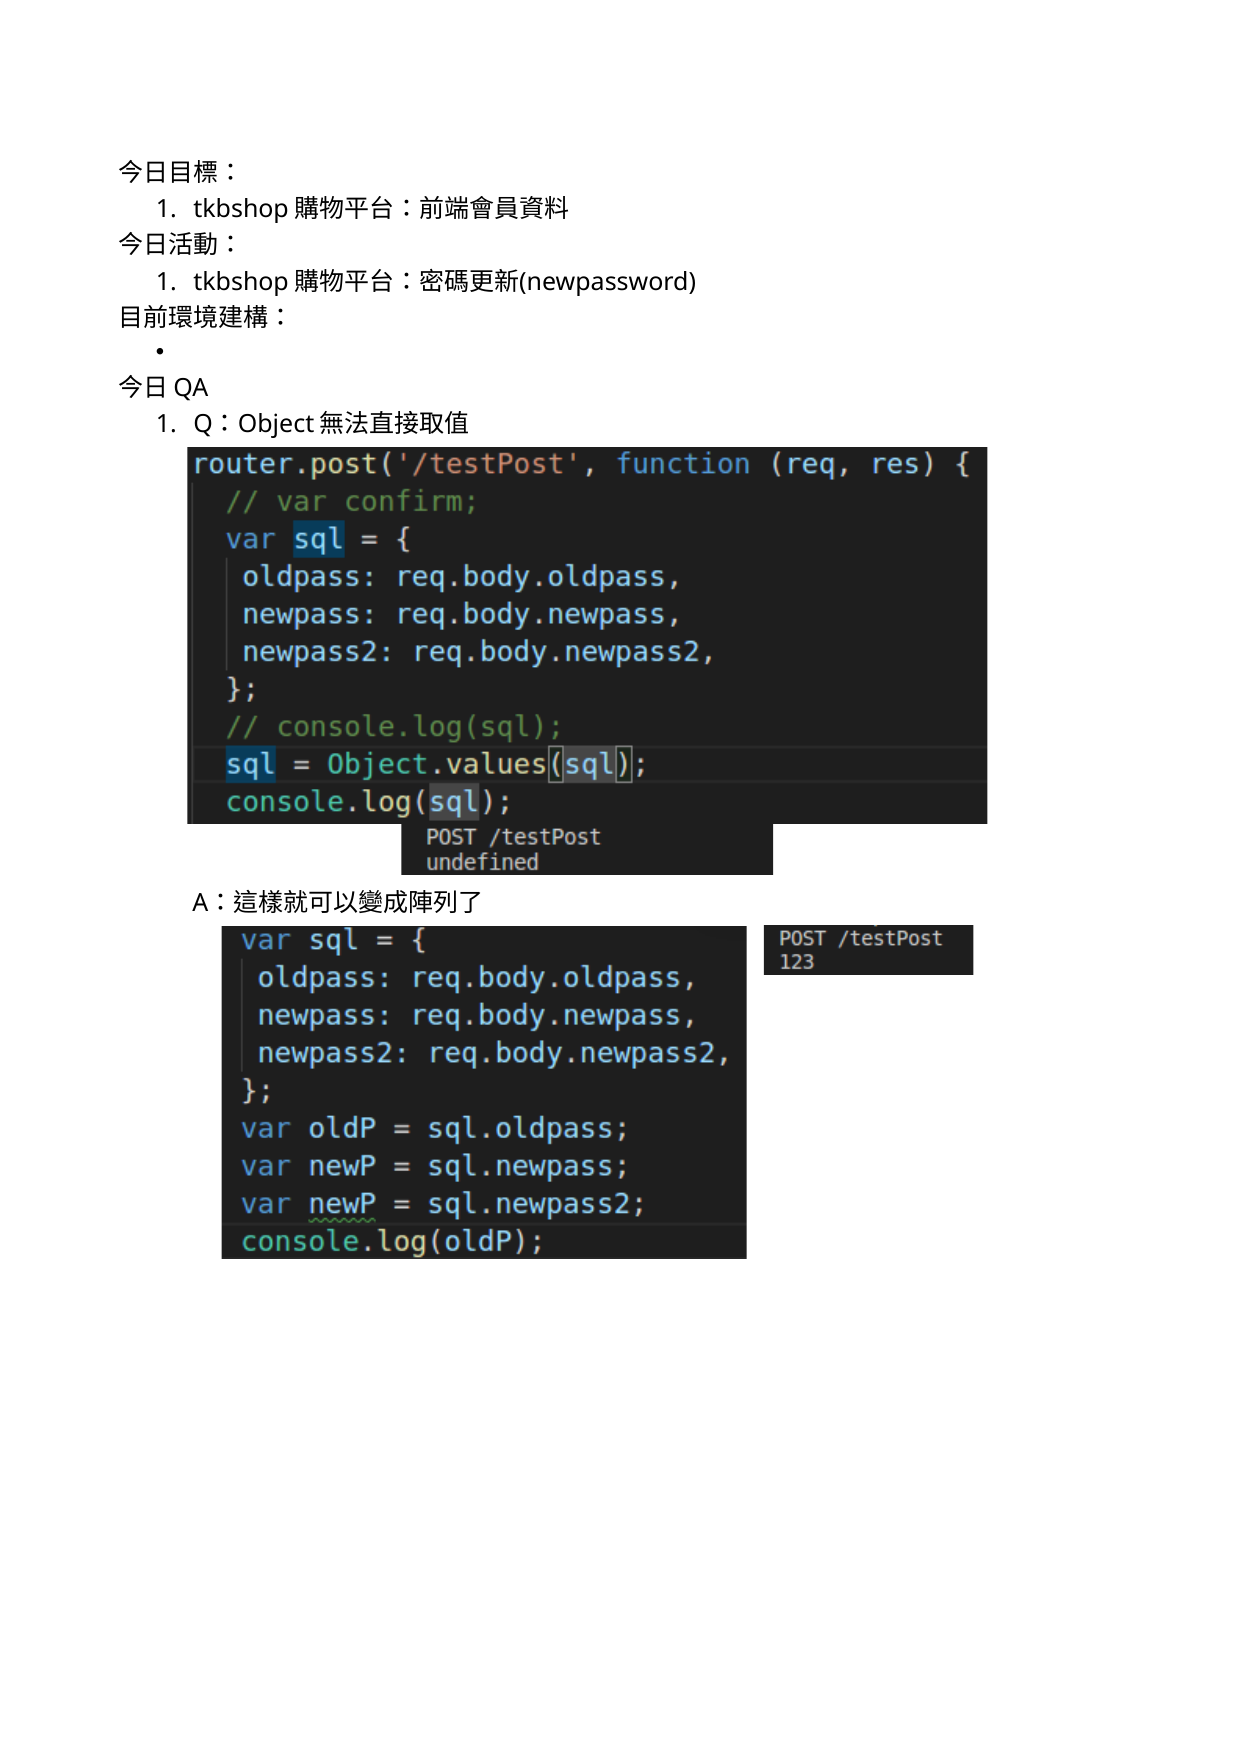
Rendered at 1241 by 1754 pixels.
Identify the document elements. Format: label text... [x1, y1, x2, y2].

list tkbshop購物平台：前端會員資料 [156, 188, 1122, 225]
text 目前環境建構： [118, 297, 1122, 333]
text 今日目標： [118, 152, 1122, 188]
picture [187, 447, 988, 875]
text 今日QA [118, 367, 1122, 404]
text 今日活動： [118, 225, 1122, 261]
picture [763, 925, 974, 975]
text A：這樣就可以變成陣列了 [118, 883, 1122, 919]
list tkbshop購物平台：密碼更新(newpassword) [156, 261, 1122, 297]
list Q：Object無法直接取值 [156, 404, 1122, 440]
picture [221, 926, 747, 1259]
